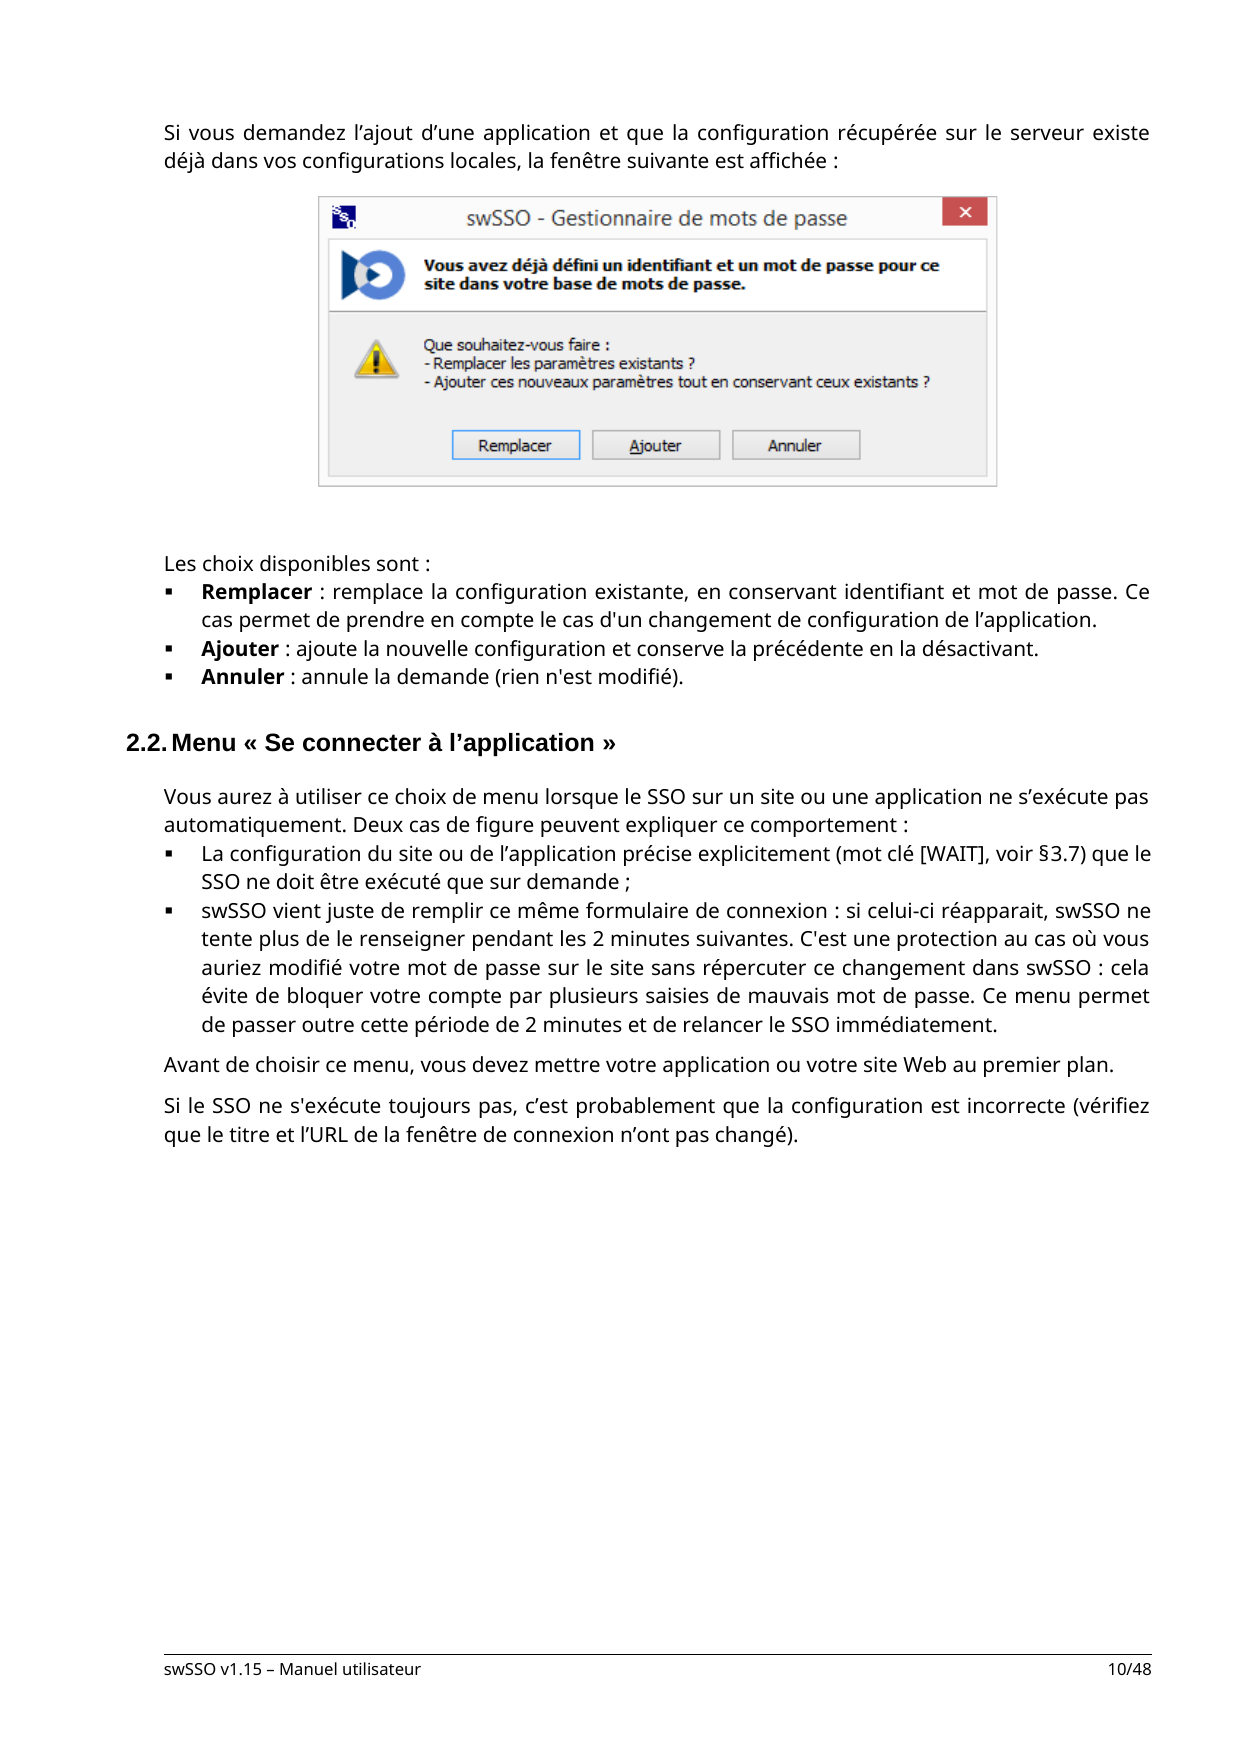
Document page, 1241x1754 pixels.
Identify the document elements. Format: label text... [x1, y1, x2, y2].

text Les choix disponibles sont : [164, 549, 1152, 577]
subtitle Menu « Se connecter à l’application » [126, 728, 1152, 757]
list swSSO vient juste de remplir ce même formulaire de connexion : si celui-ci réapparait, swSSO ne tente plus de le renseigner pendant les 2 minutes suivantes. C'est une protection au cas où vous auriez modifié votre mot de passe sur le site sans répercuter ce changement dans swSSO : cela évite de bloquer votre compte par plusieurs saisies de mauvais mot de passe. Ce menu permet de passer outre cette période de 2 minutes et de relancer le SSO immédiatement. [164, 896, 1152, 1038]
list La configuration du site ou de l’application précise explicitement (mot clé [WAIT], voir §3.7) que le SSO ne doit être exécuté que sur demande ; [164, 839, 1152, 896]
text Si vous demandez l’ajout d’une application et que la configuration récupérée sur le serveur existe déjà dans vos configurations locales, la fenêtre suivante est affichée : [164, 118, 1152, 175]
list Ajouter : ajoute la nouvelle configuration et conserve la précédente en la désactivant. [164, 634, 1152, 662]
text Vous aurez à utiliser ce choix de menu lorsque le SSO sur un site ou une application ne s’exécute pas automatiquement. Deux cas de figure peuvent expliquer ce comportement : [164, 782, 1152, 839]
list Remplacer : remplace la configuration existante, en conservant identifiant et mot de passe. Ce cas permet de prendre en compte le cas d'un changement de configuration de l’application. [164, 577, 1152, 634]
text Avant de choisir ce menu, vous devez mettre votre application ou votre site Web au premier plan. [164, 1051, 1152, 1079]
text Si le SSO ne s'exécute toujours pas, c’est probablement que la configuration est incorrecte (vérifiez que le titre et l’URL de la fenêtre de connexion n’ont pas changé). [164, 1092, 1152, 1148]
picture [318, 196, 998, 487]
list Annuler : annule la demande (rien n'est modifié). [164, 662, 1152, 691]
